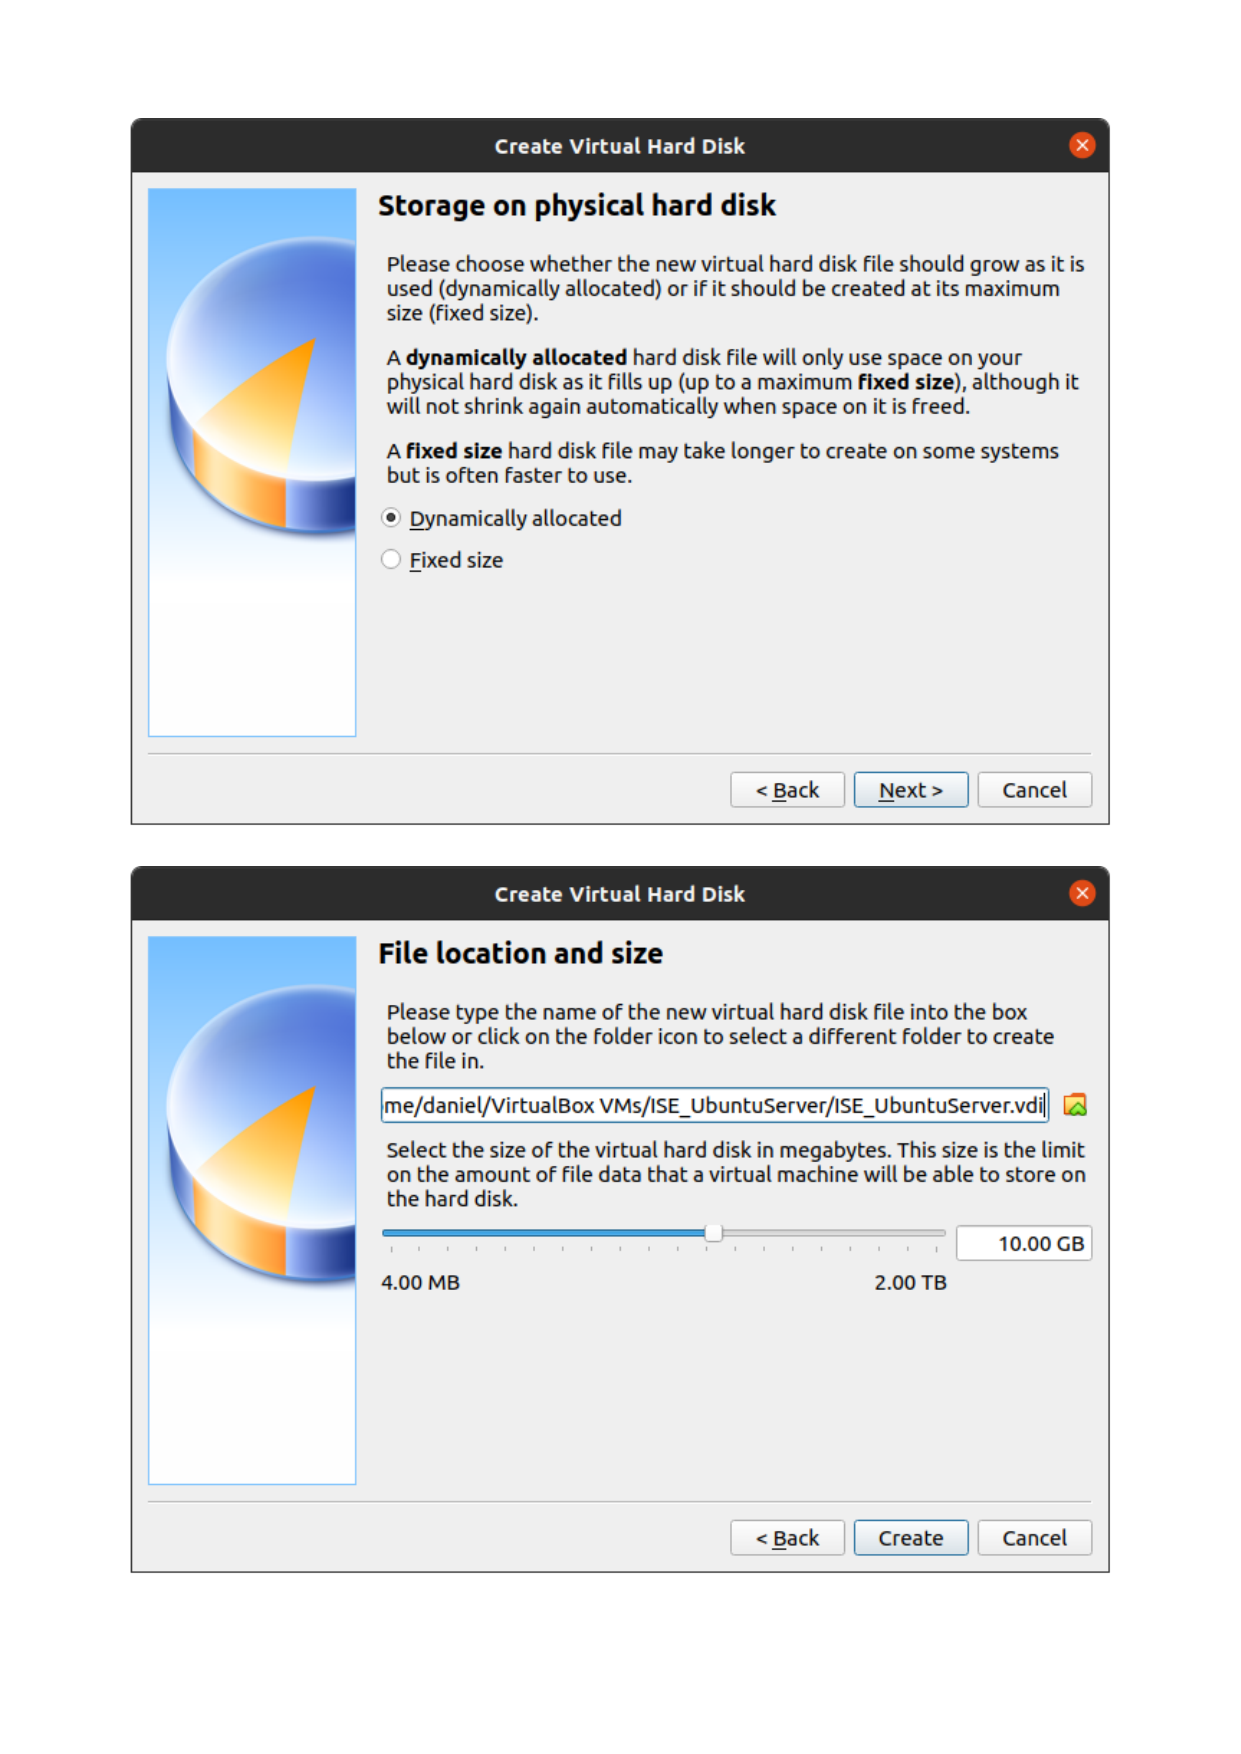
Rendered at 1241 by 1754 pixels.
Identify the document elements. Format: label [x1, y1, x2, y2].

picture [118, 866, 1123, 1586]
picture [118, 118, 1123, 838]
